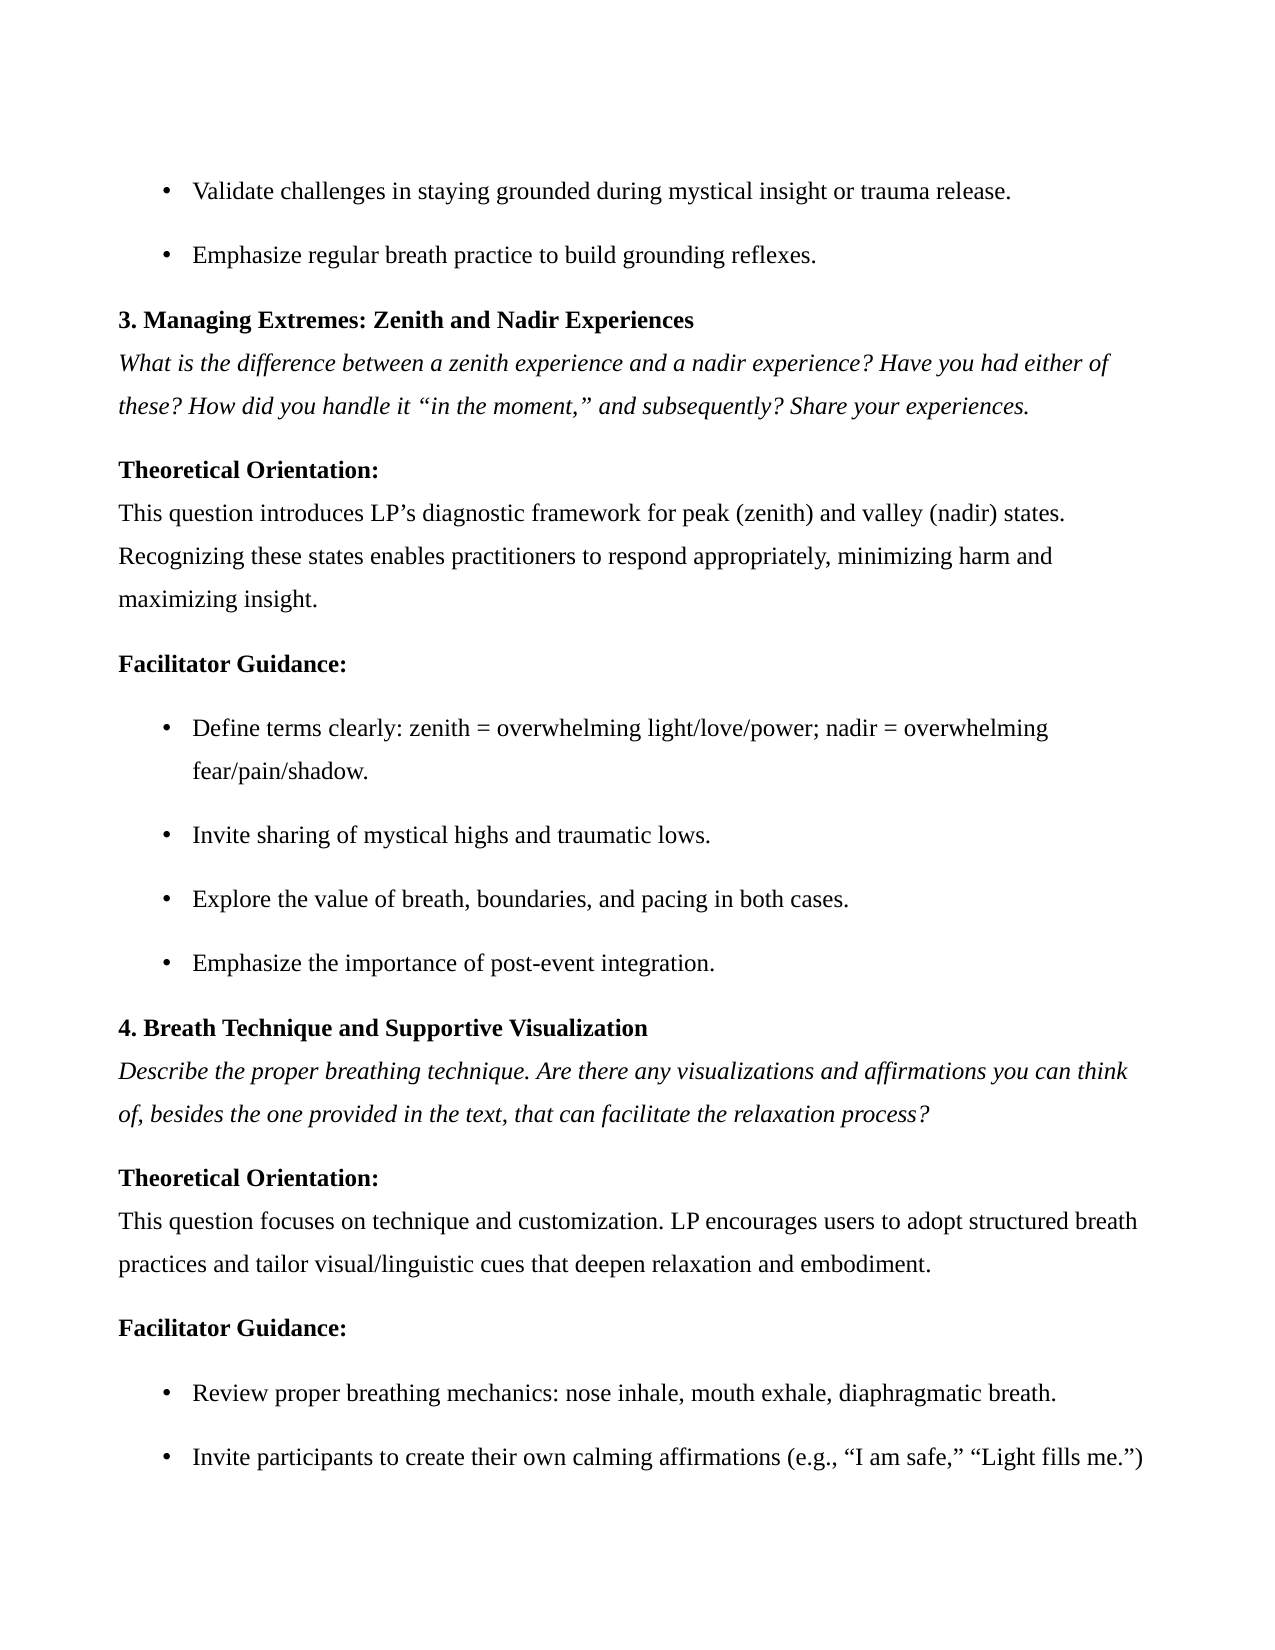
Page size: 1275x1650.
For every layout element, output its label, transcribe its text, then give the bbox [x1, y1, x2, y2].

text Theoretical Orientation: This question focuses on technique and customization. LP encourages users to adopt structured breath practices and tailor visual/linguistic cues that deepen relaxation and embodiment. [118, 1163, 1157, 1278]
list Review proper breathing mechanics: nose inhale, mouth exhale, diaphragmatic breath. [162, 1378, 1157, 1406]
list Emphasize regular breath practice to build grounding reflexes. [162, 241, 1157, 269]
text Facilitator Guidance: [118, 1313, 1157, 1342]
text Theoretical Orientation: This question introduces LP’s diagnostic framework for peak (zenith) and valley (nadir) states. Recognizing these states enables practitioners to respond appropriately, minimizing harm and maximizing insight. [118, 455, 1157, 613]
text 4. Breath Technique and Supportive Visualization Describe the proper breathing technique. Are there any visualizations and affirmations you can think of, besides the one provided in the text, that can facilitate the relaxation process? [118, 1013, 1157, 1128]
list Invite sharing of mystical highs and traumatic lows. [162, 820, 1157, 849]
list Explore the value of breath, boundaries, and pacing in both cases. [162, 884, 1157, 913]
list Define terms clearly: zenith = overwhelming light/love/power; nadir = overwhelming fear/pain/shadow. [162, 713, 1157, 785]
text 3. Managing Extremes: Zenith and Nadir Experiences What is the difference between a zenith experience and a nadir experience? Have you had either of these? How did you handle it “in the moment,” and subsequently? Share your experiences. [118, 305, 1157, 420]
list Emphasize the importance of post-event integration. [162, 948, 1157, 977]
list Invite participants to create their own calming affirmations (e.g., “I am safe,” “Light fills me.”) [162, 1442, 1157, 1471]
text Facilitator Guidance: [118, 649, 1157, 677]
list Validate challenges in staying grounded during mystical insight or trauma release. [162, 176, 1157, 205]
